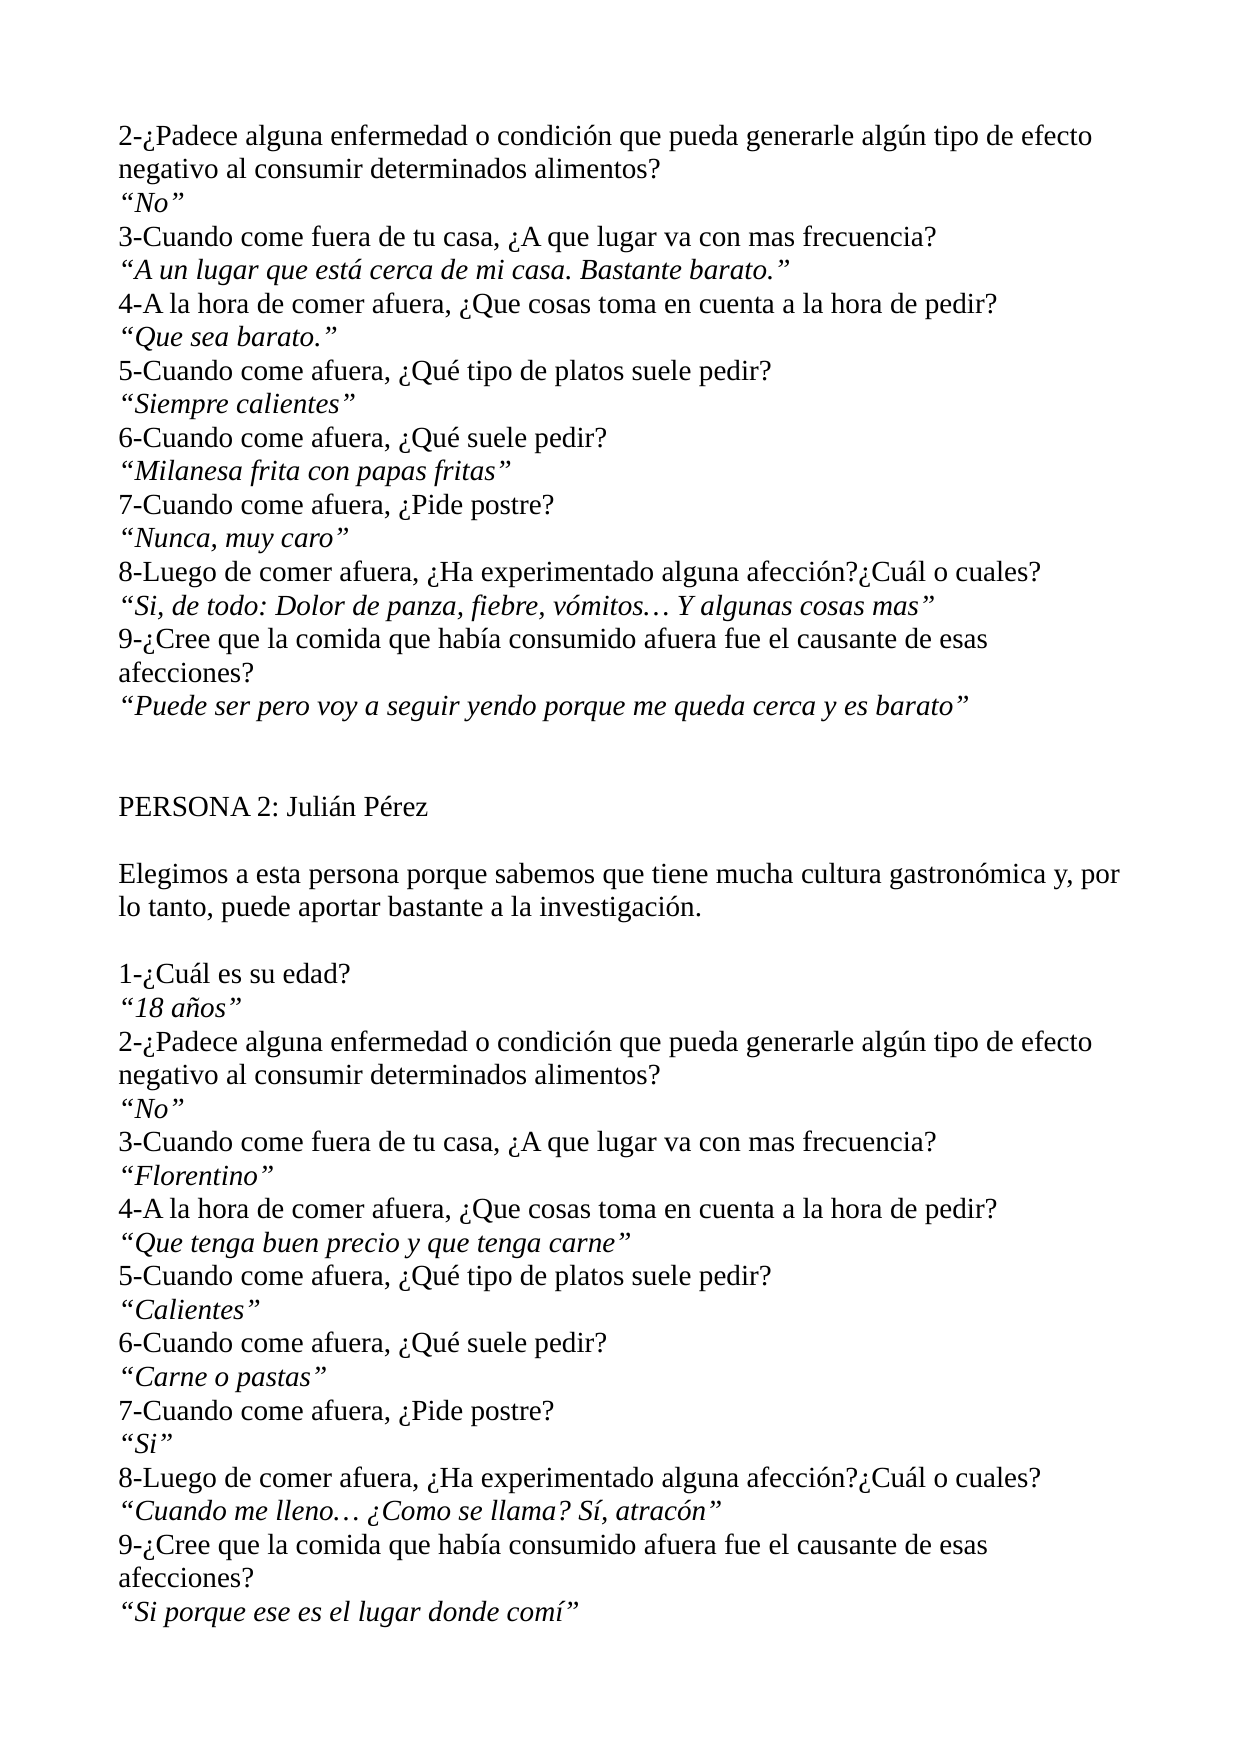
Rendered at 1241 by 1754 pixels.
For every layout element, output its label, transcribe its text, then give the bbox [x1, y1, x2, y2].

text “A un lugar que está cerca de mi casa. Bastante barato.” [118, 252, 1122, 286]
text 9-¿Cree que la comida que había consumido afuera fue el causante de esas afecciones? [118, 621, 1122, 688]
text “18 años” [118, 990, 1122, 1024]
text “Si, de todo: Dolor de panza, fiebre, vómitos… Y algunas cosas mas” [118, 588, 1122, 621]
text “Puede ser pero voy a seguir yendo porque me queda cerca y es barato” [118, 688, 1122, 722]
text “Nunca, muy caro” [118, 521, 1122, 554]
text “Florentino” [118, 1158, 1122, 1191]
text “No” [118, 185, 1122, 219]
text 2-¿Padece alguna enfermedad o condición que pueda generarle algún tipo de efecto negativo al consumir determinados alimentos? [118, 118, 1122, 185]
text 7-Cuando come afuera, ¿Pide postre? [118, 487, 1122, 521]
text 4-A la hora de comer afuera, ¿Que cosas toma en cuenta a la hora de pedir? [118, 1191, 1122, 1225]
text 1-¿Cuál es su edad? [118, 957, 1122, 990]
text 6-Cuando come afuera, ¿Qué suele pedir? [118, 420, 1122, 453]
text “Cuando me lleno… ¿Como se llama? Sí, atracón” [118, 1493, 1122, 1527]
text 8-Luego de comer afuera, ¿Ha experimentado alguna afección?¿Cuál o cuales? [118, 1460, 1122, 1493]
text 5-Cuando come afuera, ¿Qué tipo de platos suele pedir? [118, 353, 1122, 386]
text “No” [118, 1091, 1122, 1124]
text 3-Cuando come fuera de tu casa, ¿A que lugar va con mas frecuencia? [118, 1124, 1122, 1158]
text “Carne o pastas” [118, 1359, 1122, 1393]
text 6-Cuando come afuera, ¿Qué suele pedir? [118, 1326, 1122, 1359]
text 3-Cuando come fuera de tu casa, ¿A que lugar va con mas frecuencia? [118, 219, 1122, 252]
text “Si” [118, 1426, 1122, 1460]
text “Calientes” [118, 1292, 1122, 1326]
text 2-¿Padece alguna enfermedad o condición que pueda generarle algún tipo de efecto negativo al consumir determinados alimentos? [118, 1024, 1122, 1091]
text 5-Cuando come afuera, ¿Qué tipo de platos suele pedir? [118, 1258, 1122, 1292]
text Elegimos a esta persona porque sabemos que tiene mucha cultura gastronómica y, por lo tanto, puede aportar bastante a la investigación. [118, 856, 1122, 923]
text 8-Luego de comer afuera, ¿Ha experimentado alguna afección?¿Cuál o cuales? [118, 554, 1122, 588]
text PERSONA 2: Julián Pérez [118, 789, 1122, 822]
text “Que sea barato.” [118, 319, 1122, 353]
text 9-¿Cree que la comida que había consumido afuera fue el causante de esas afecciones? [118, 1527, 1122, 1594]
text “Siempre calientes” [118, 386, 1122, 420]
text 4-A la hora de comer afuera, ¿Que cosas toma en cuenta a la hora de pedir? [118, 286, 1122, 319]
text “Que tenga buen precio y que tenga carne” [118, 1225, 1122, 1258]
text “Milanesa frita con papas fritas” [118, 453, 1122, 487]
text 7-Cuando come afuera, ¿Pide postre? [118, 1393, 1122, 1426]
text “Si porque ese es el lugar donde comí” [118, 1594, 1122, 1627]
